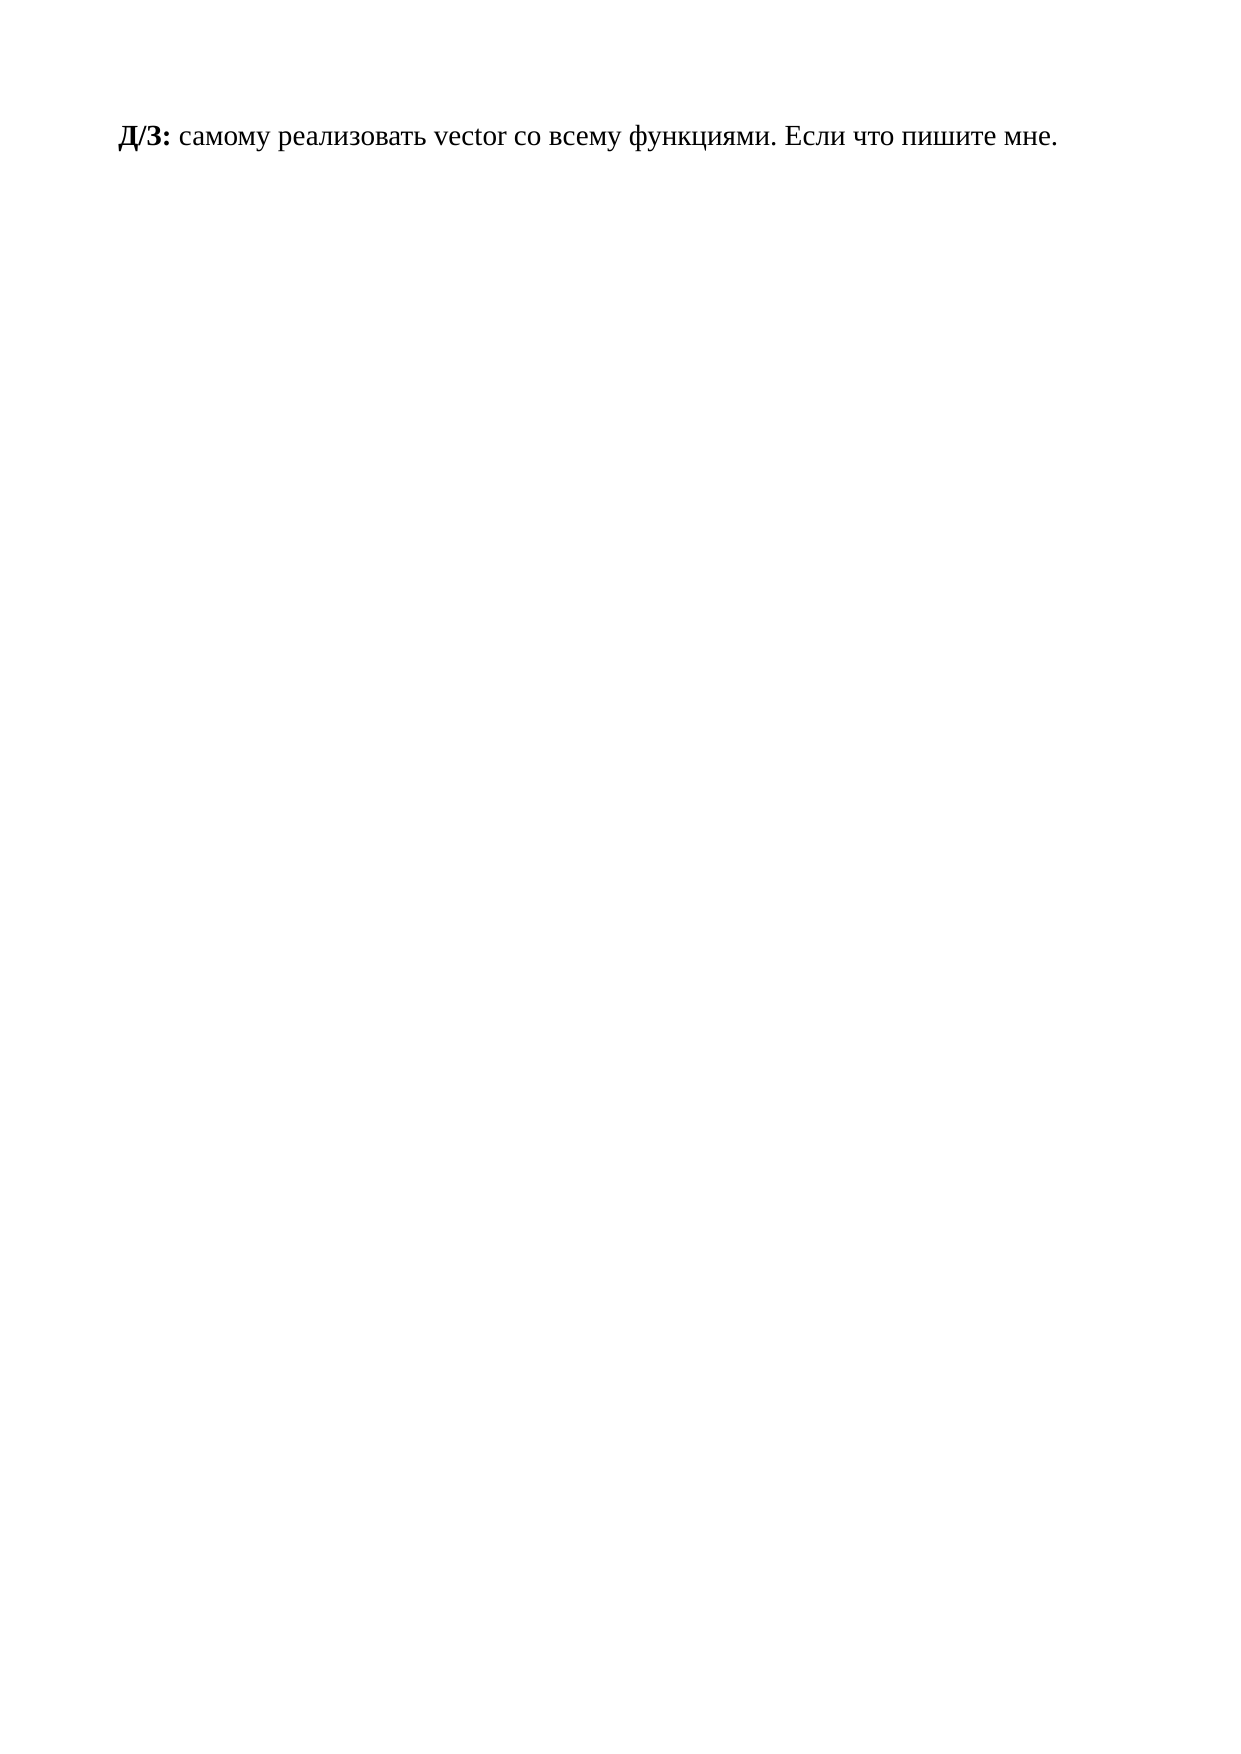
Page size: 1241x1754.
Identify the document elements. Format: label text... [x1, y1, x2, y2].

text Д/З: самому реализовать vector со всему функциями. Если что пишите мне. [118, 118, 1122, 152]
